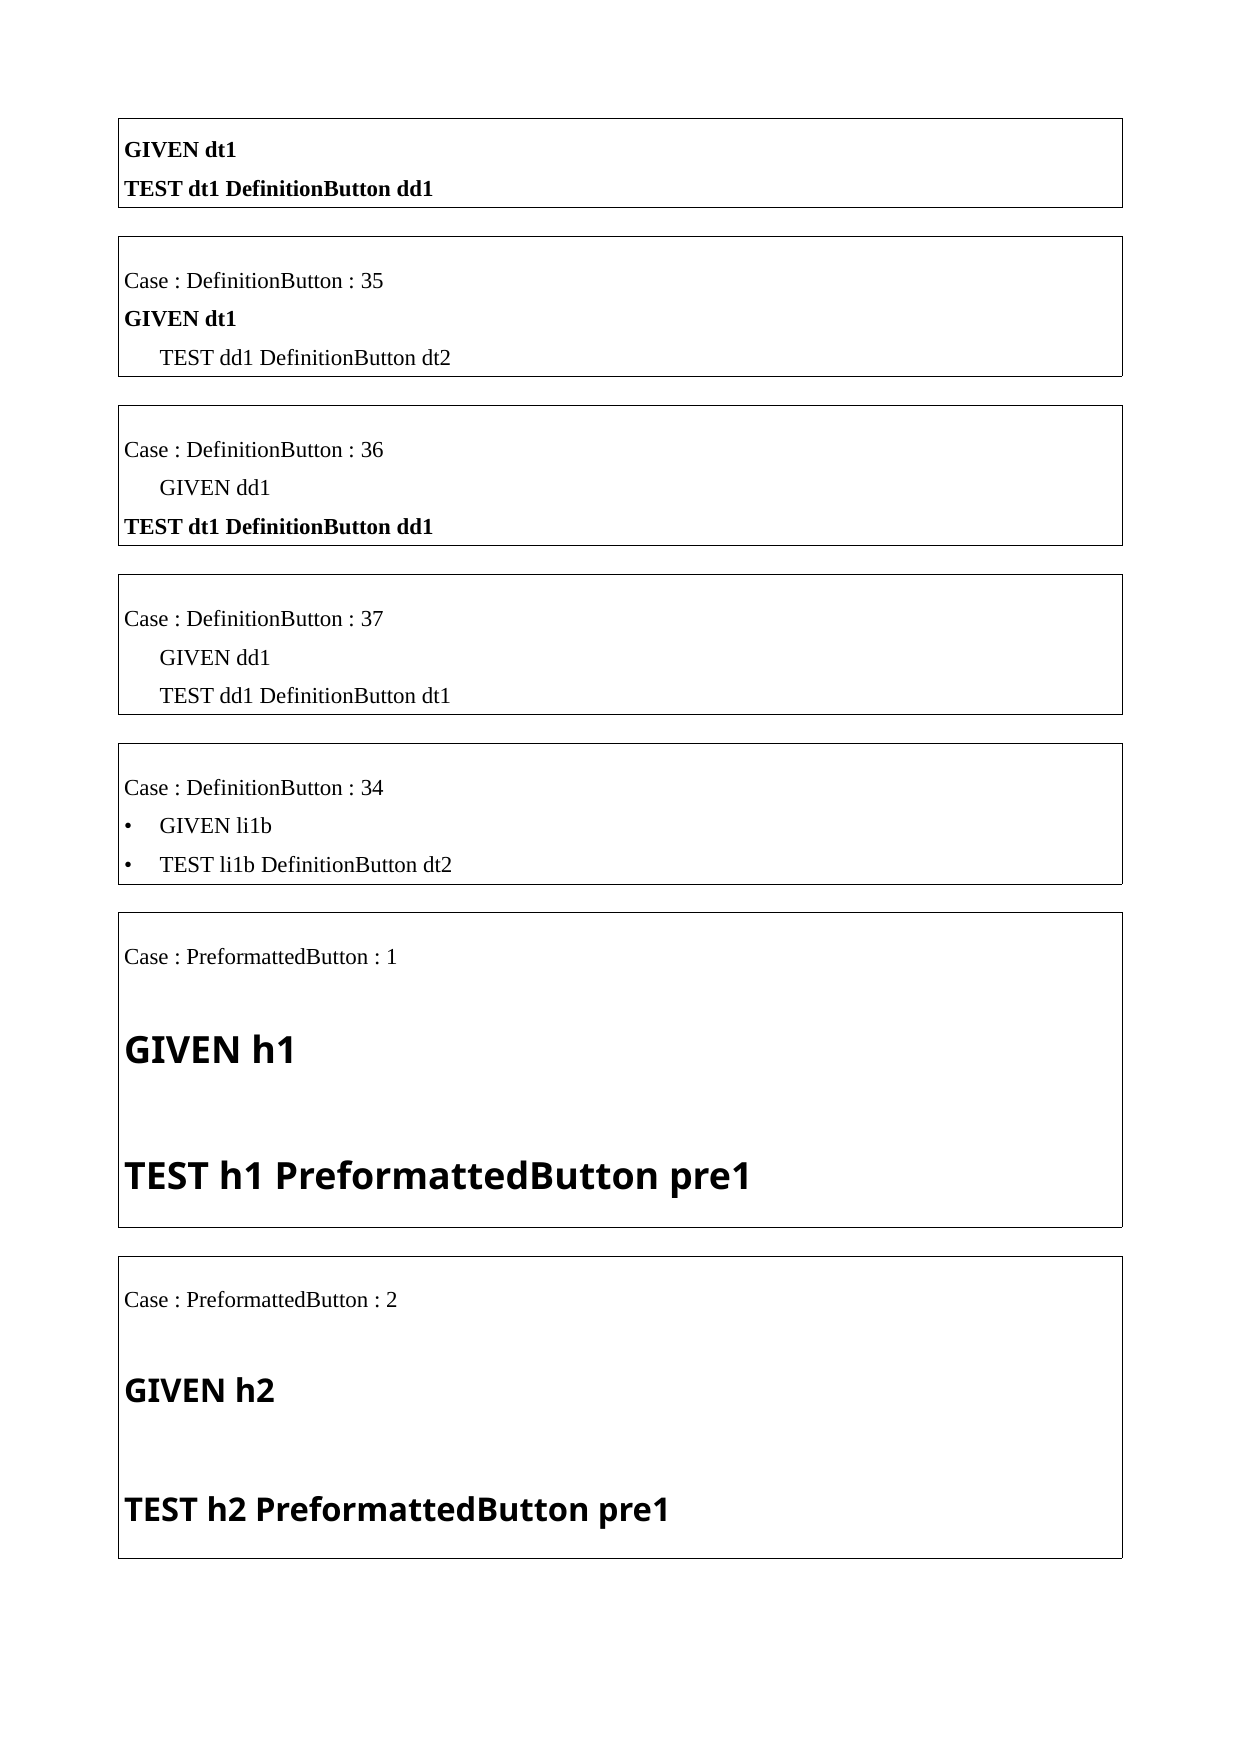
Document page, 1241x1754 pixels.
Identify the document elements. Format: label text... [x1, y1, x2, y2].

table_header GIVEN dt1 TEST dt1 DefinitionButton dd1 [119, 119, 1122, 207]
table_header Case : DefinitionButton : 35 GIVEN dt1 TEST dd1 DefinitionButton dt2 [119, 237, 1122, 376]
table_header Case : DefinitionButton : 37 GIVEN dd1 TEST dd1 DefinitionButton dt1 [119, 575, 1122, 714]
table_header Case : DefinitionButton : 36 GIVEN dd1 TEST dt1 DefinitionButton dd1 [119, 406, 1122, 545]
table_header Case : PreformattedButton : 2 GIVEN h2 TEST h2 PreformattedButton pre1 [119, 1257, 1122, 1557]
table_header Case : DefinitionButton : 34 GIVEN li1b TEST li1b DefinitionButton dt2 [119, 744, 1122, 883]
table_header Case : PreformattedButton : 1 GIVEN h1 TEST h1 PreformattedButton pre1 [119, 913, 1122, 1227]
